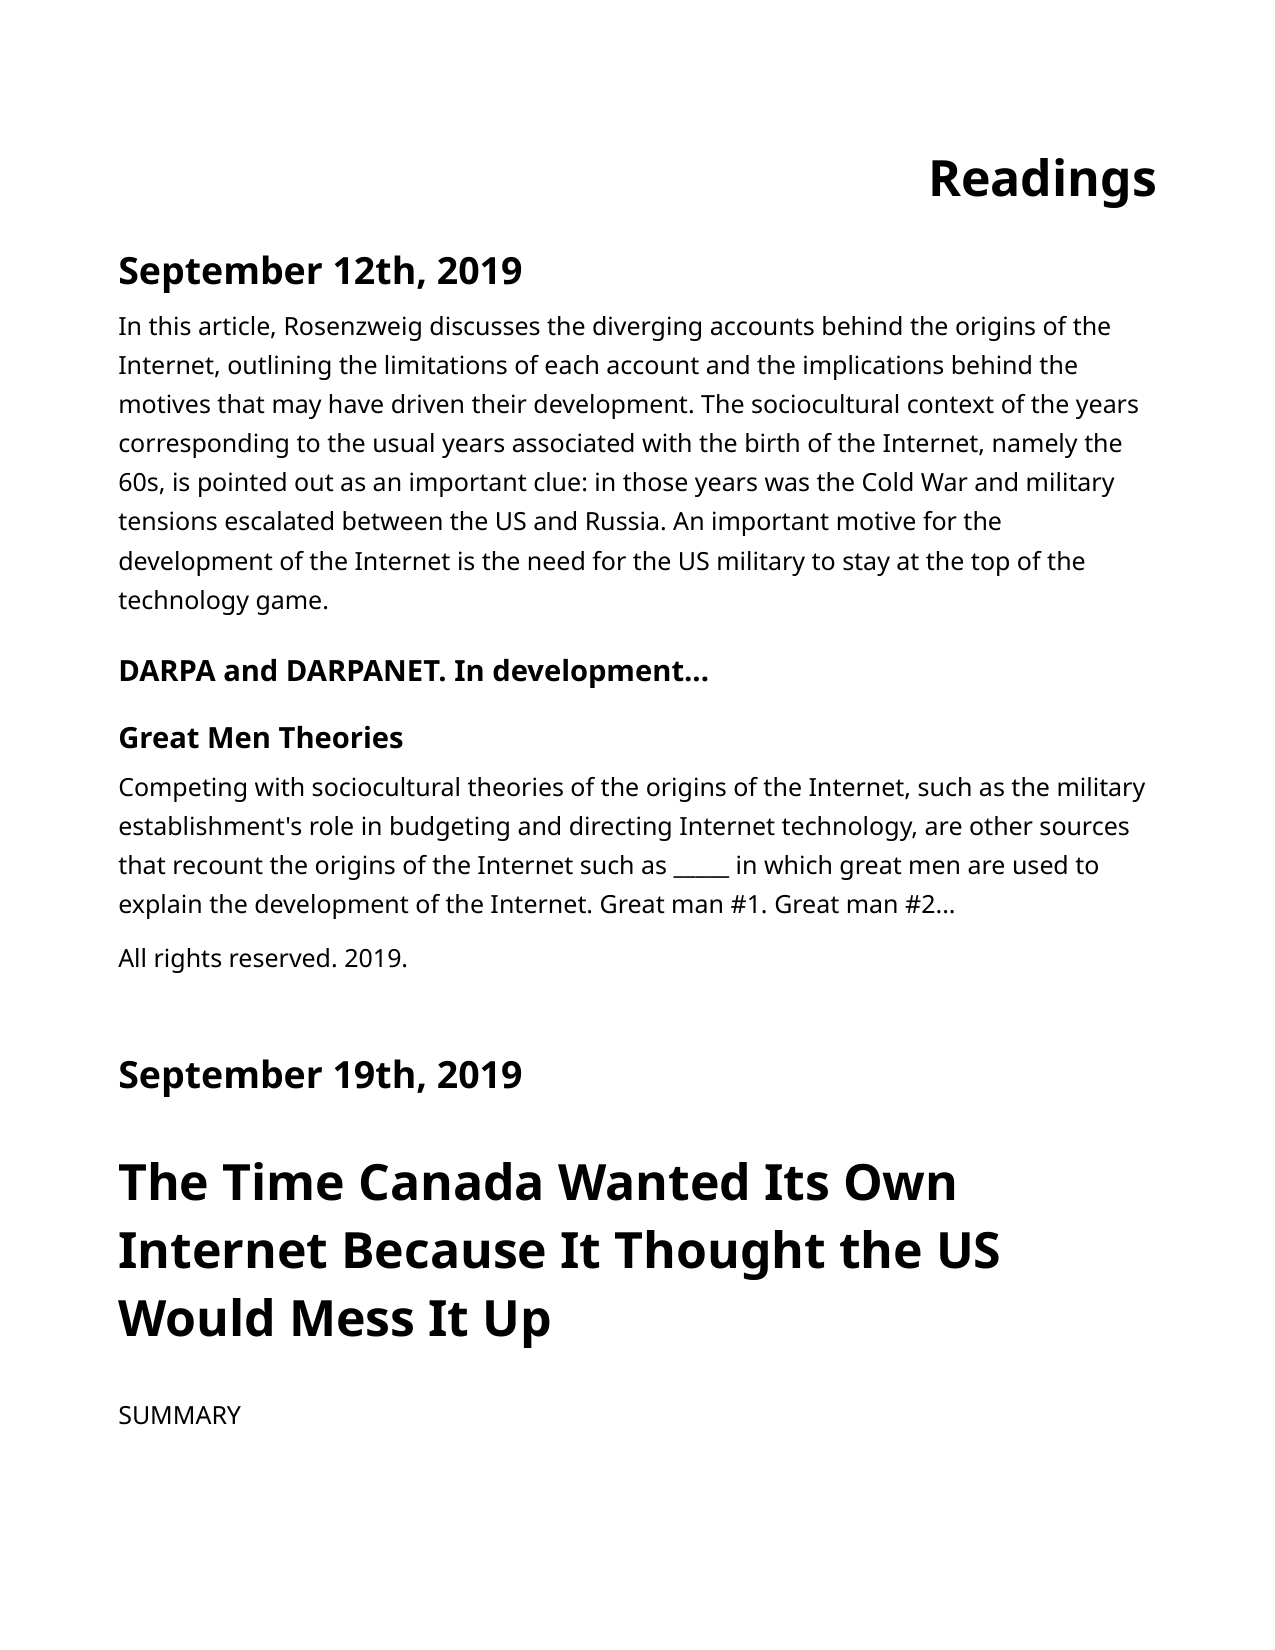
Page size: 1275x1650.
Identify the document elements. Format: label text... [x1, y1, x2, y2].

text SUMMARY [118, 1397, 1157, 1432]
text In this article, Rosenzweig discusses the diverging accounts behind the origins of the Internet, outlining the limitations of each account and the implications behind the motives that may have driven their development. The sociocultural context of the years corresponding to the usual years associated with the birth of the Internet, namely the 60s, is pointed out as an important clue: in those years was the Cold War and military tensions escalated between the US and Russia. An important motive for the development of the Internet is the need for the US military to stay at the top of the technology game. [118, 308, 1157, 616]
subtitle Great Men Theories [118, 717, 1157, 757]
text Competing with sociocultural theories of the origins of the Internet, such as the military establishment's role in budgeting and directing Internet technology, are other sources that recount the origins of the Internet such as _____ in which great men are used to explain the development of the Internet. Great man #1. Great man #2... [118, 769, 1157, 921]
text All rights reserved. 2019. [118, 941, 1157, 975]
subtitle The Time Canada Wanted Its Own Internet Because It Thought the US Would Mess It Up [118, 1147, 1157, 1351]
subtitle September 12th, 2019 [118, 244, 1157, 296]
text September 19th, 2019 [118, 1048, 1157, 1099]
subtitle Readings [118, 143, 1157, 211]
subtitle DARPA and DARPANET. In development... [118, 651, 1157, 690]
